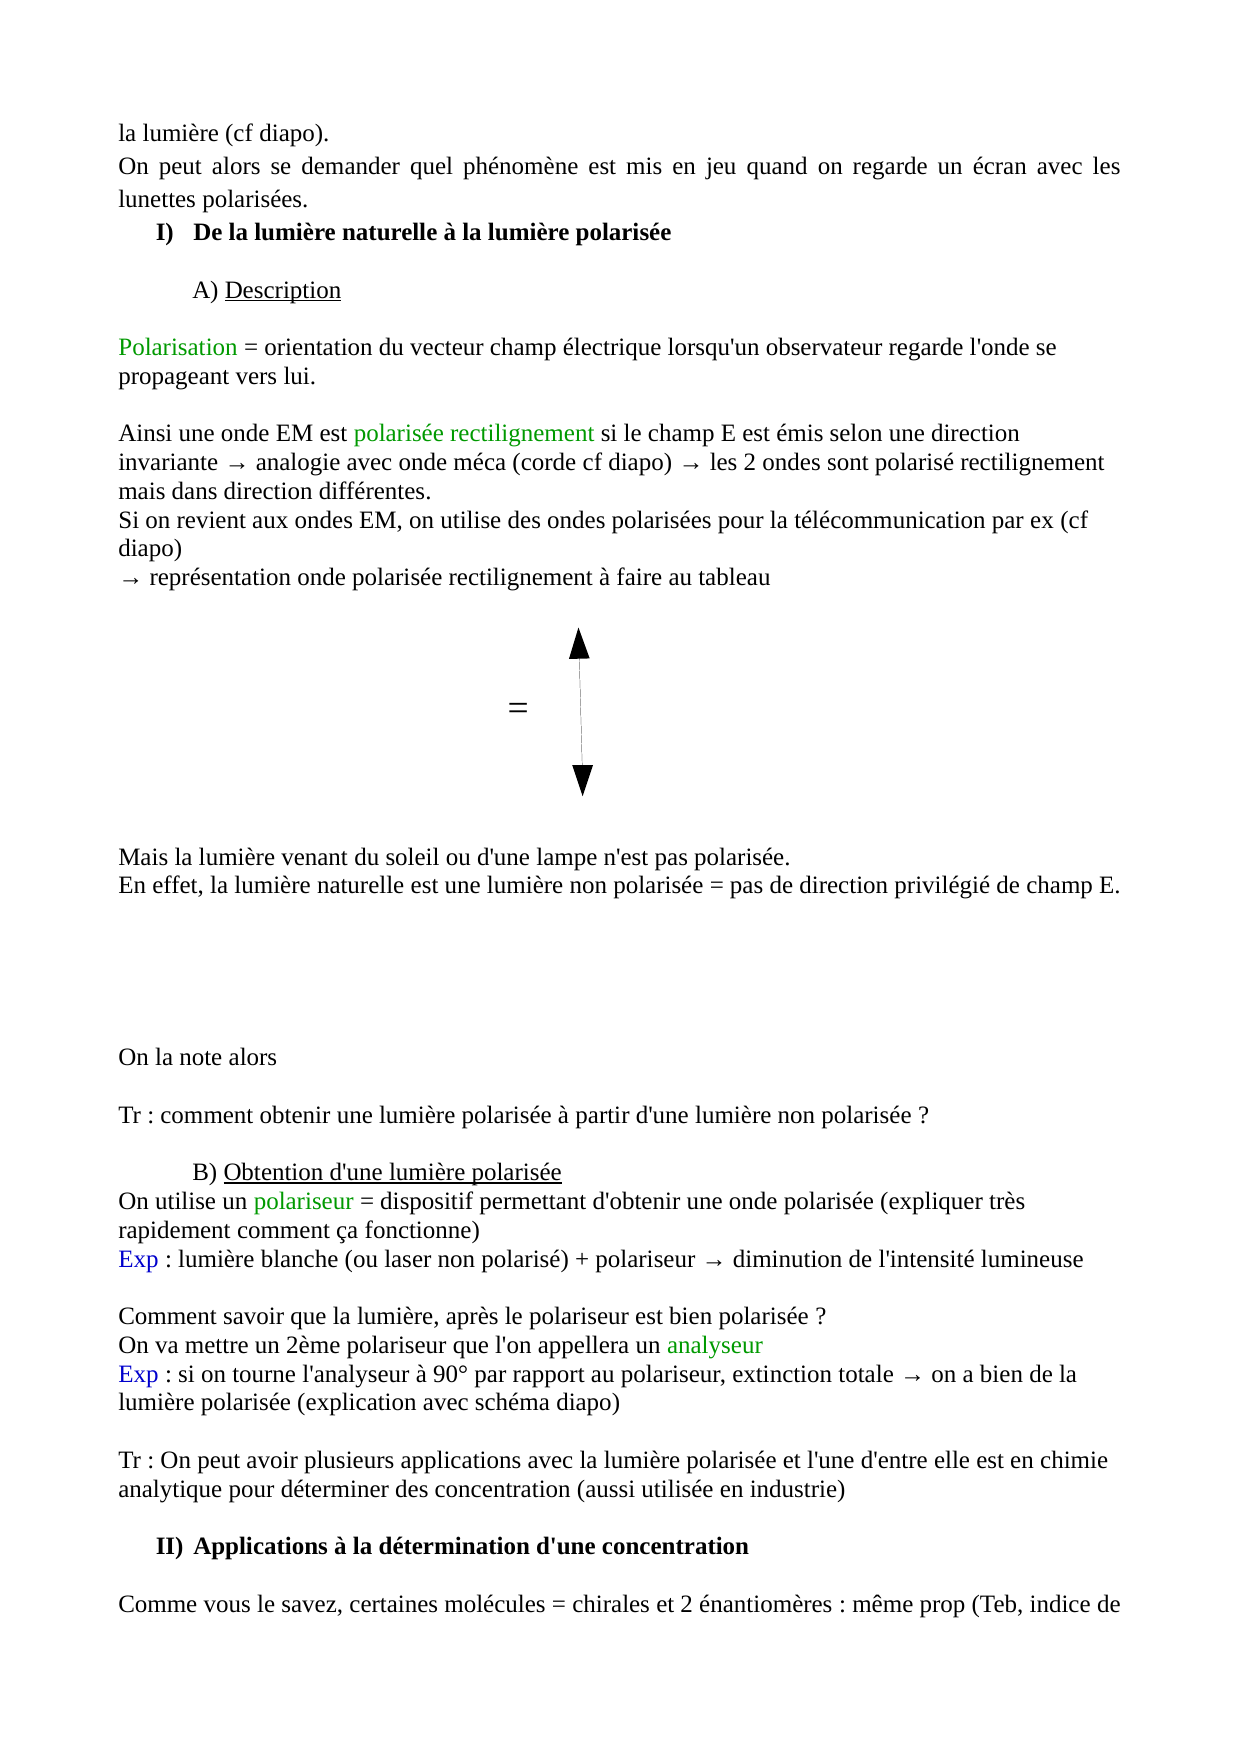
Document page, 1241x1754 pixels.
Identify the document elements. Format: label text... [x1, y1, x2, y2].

text Tr : comment obtenir une lumière polarisée à partir d'une lumière non polarisée ? [118, 1100, 1122, 1129]
text B) Obtention d'une lumière polarisée [118, 1157, 1122, 1186]
text Ainsi une onde EM est polarisée rectilignement si le champ E est émis selon une direction invariante → analogie avec onde méca (corde cf diapo) → les 2 ondes sont polarisé rectilignement mais dans direction différentes. [118, 418, 1122, 505]
text Comme vous le savez, certaines molécules = chirales et 2 énantiomères : même prop (Teb, indice de [118, 1589, 1122, 1617]
text On utilise un polariseur = dispositif permettant d'obtenir une onde polarisée (expliquer très rapidement comment ça fonctionne) [118, 1186, 1122, 1244]
text Mais la lumière venant du soleil ou d'une lampe n'est pas polarisée. [118, 842, 1122, 870]
text → représentation onde polarisée rectilignement à faire au tableau [118, 562, 1122, 591]
text Polarisation = orientation du vecteur champ électrique lorsqu'un observateur regarde l'onde se propageant vers lui. [118, 332, 1122, 390]
text Si on revient aux ondes EM, on utilise des ondes polarisées pour la télécommunication par ex (cf diapo) [118, 505, 1122, 562]
text Comment savoir que la lumière, après le polariseur est bien polarisée ? [118, 1301, 1122, 1330]
text A) Description [118, 275, 1122, 303]
text Exp : si on tourne l'analyseur à 90° par rapport au polariseur, extinction totale → on a bien de la lumière polarisée (explication avec schéma diapo) [118, 1359, 1122, 1416]
text la lumière (cf diapo). [118, 118, 1122, 147]
text Tr : On peut avoir plusieurs applications avec la lumière polarisée et l'une d'entre elle est en chimie analytique pour déterminer des concentration (aussi utilisée en industrie) [118, 1445, 1122, 1502]
list Applications à la détermination d'une concentration [156, 1531, 1122, 1560]
list De la lumière naturelle à la lumière polarisée [156, 217, 1122, 246]
text On va mettre un 2ème polariseur que l'on appellera un analyseur [118, 1330, 1122, 1359]
text Exp : lumière blanche (ou laser non polarisé) + polariseur → diminution de l'intensité lumineuse [118, 1244, 1122, 1272]
text En effet, la lumière naturelle est une lumière non polarisée = pas de direction privilégié de champ E. On la note alors [118, 870, 1122, 1071]
text On peut alors se demander quel phénomène est mis en jeu quand on regarde un écran avec les lunettes polarisées. [118, 151, 1122, 213]
